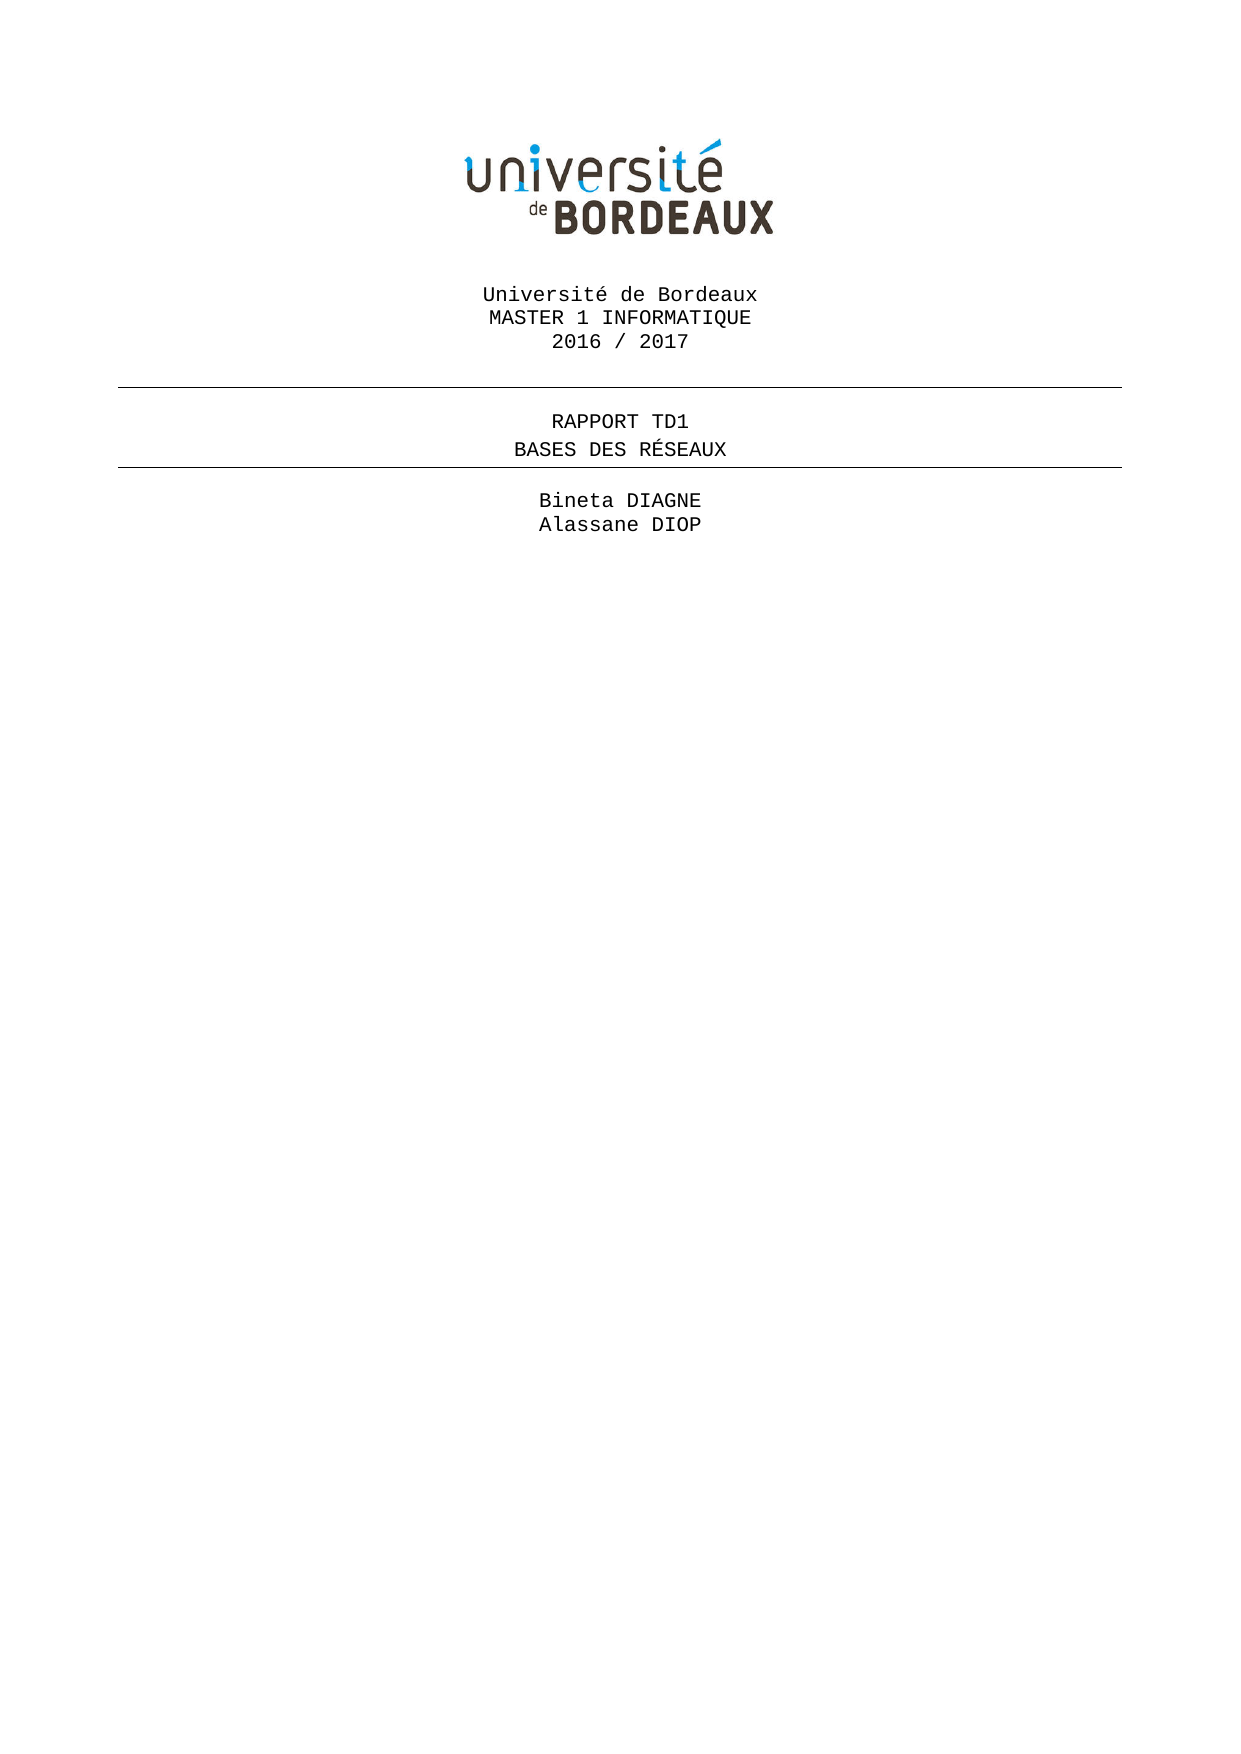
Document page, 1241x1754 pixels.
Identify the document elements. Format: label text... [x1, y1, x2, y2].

text Bineta DIAGNE [118, 491, 1122, 514]
text 2016 / 2017 [118, 331, 1122, 354]
text MASTER 1 INFORMATIQUE [118, 307, 1122, 331]
text RAPPORT TD1 [118, 411, 1122, 434]
picture [278, 118, 962, 268]
text BASES DES RÉSEAUX [118, 434, 1122, 467]
text Université de Bordeaux [118, 284, 1122, 307]
text Alassane DIOP [118, 514, 1122, 538]
